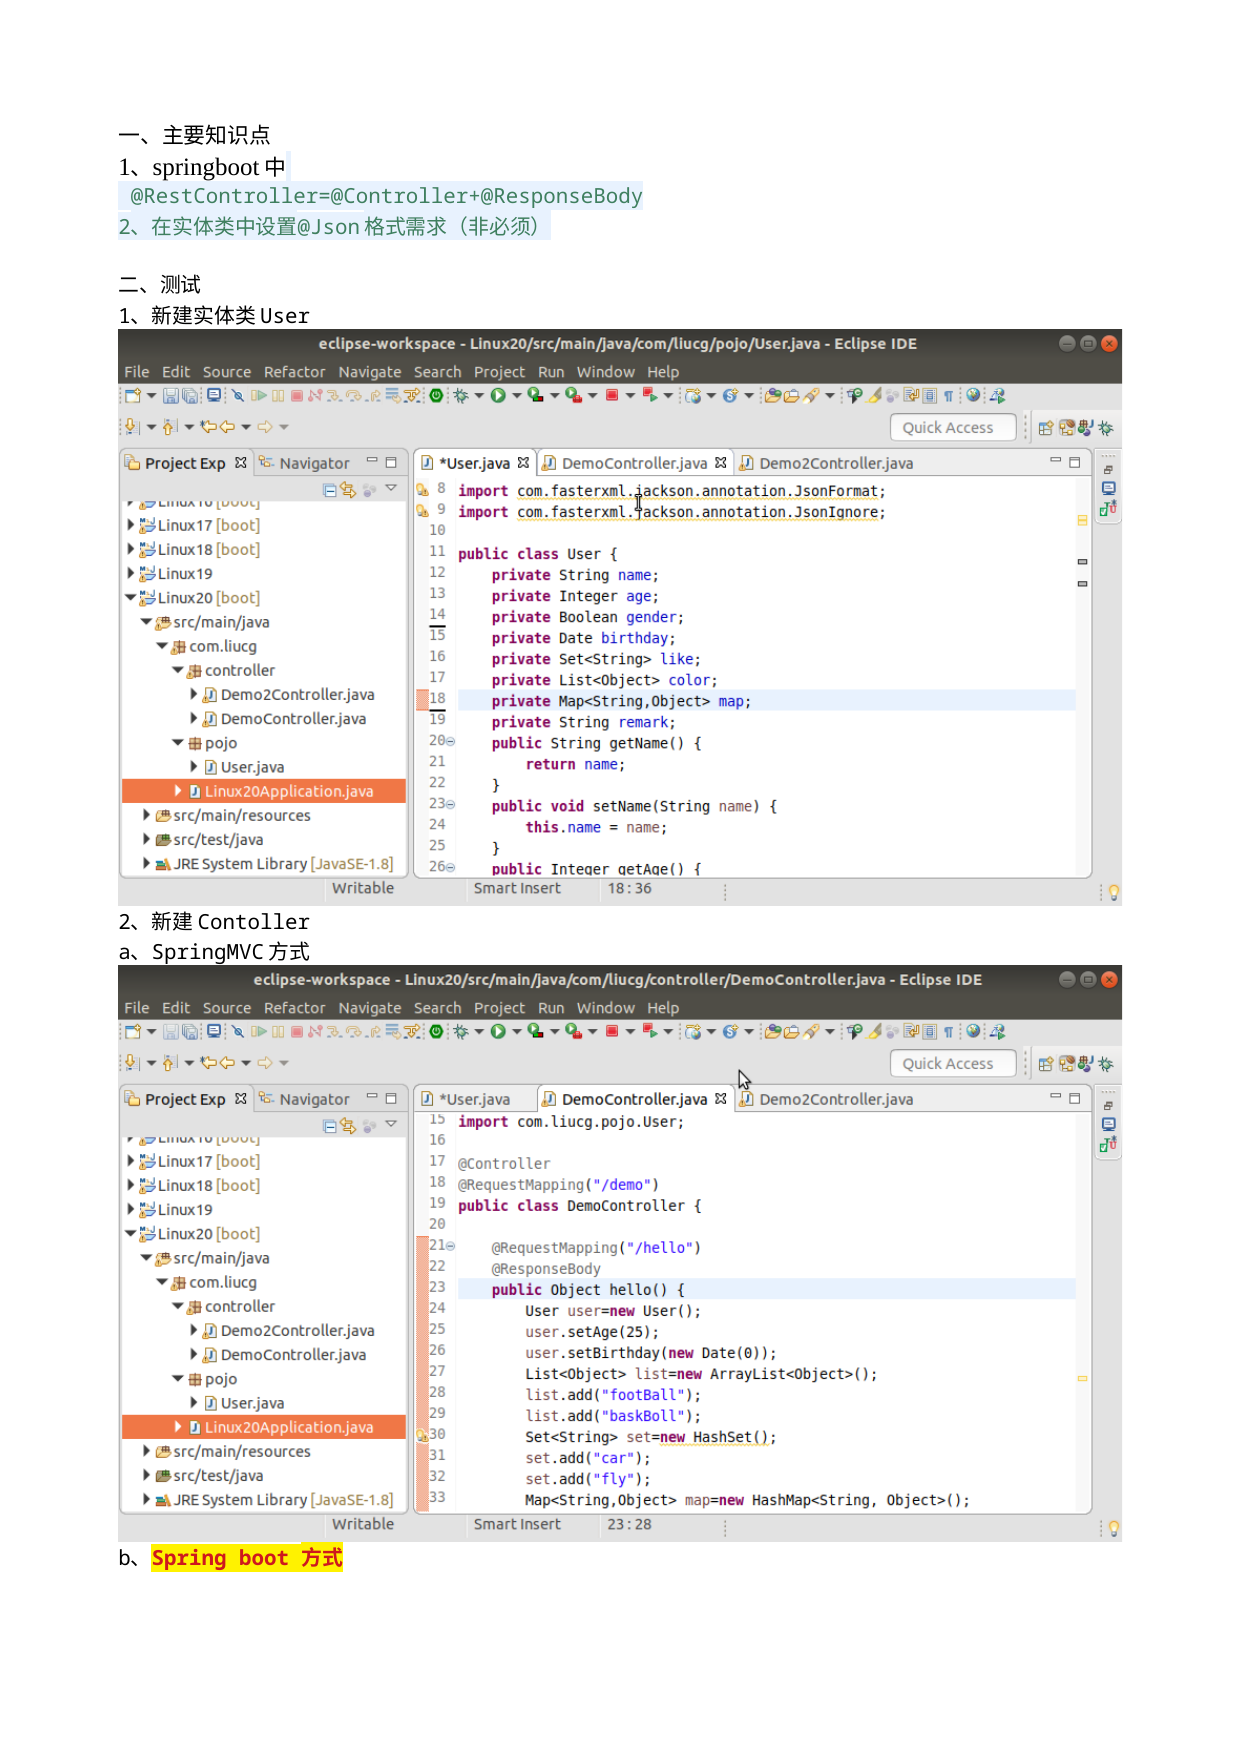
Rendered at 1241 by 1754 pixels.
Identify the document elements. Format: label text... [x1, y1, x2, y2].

text 1、新建实体类User [118, 299, 1122, 329]
text 1、springboot中 [118, 150, 1122, 181]
text a、SpringMVC方式 [118, 935, 1122, 965]
text 2、新建Contoller [118, 906, 1122, 935]
text 2、在实体类中设置@Json格式需求（非必须） [118, 210, 1122, 240]
text @RestController=@Controller+@ResponseBody [118, 181, 1122, 210]
text 一、主要知识点 [118, 118, 1122, 150]
text b、Spring boot 方式 [118, 1542, 1122, 1572]
picture [118, 329, 1123, 906]
text 二、测试 [118, 269, 1122, 299]
picture [118, 965, 1123, 1542]
